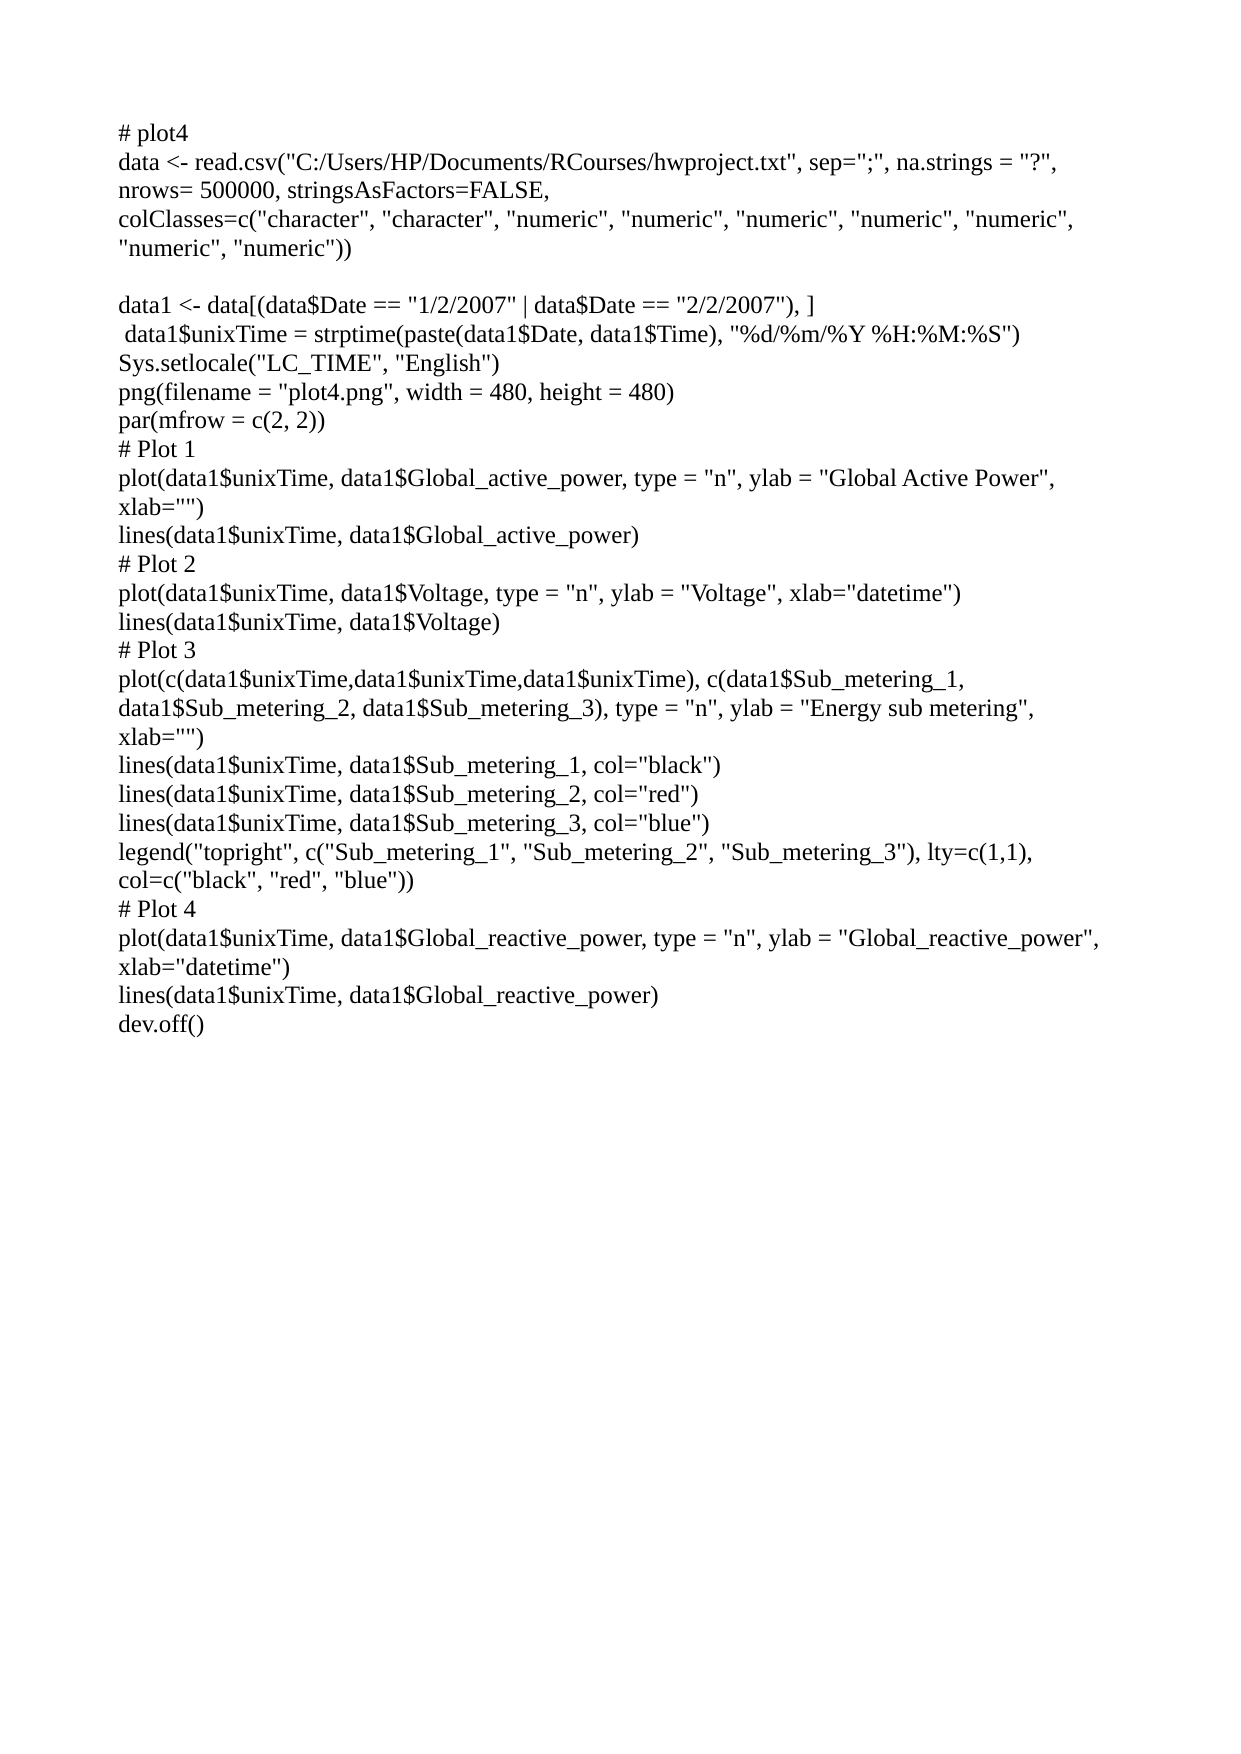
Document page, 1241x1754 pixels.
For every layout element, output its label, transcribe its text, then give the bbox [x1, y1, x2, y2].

text lines(data1$unixTime, data1$Sub_metering_1, col="black") [118, 751, 1122, 779]
text lines(data1$unixTime, data1$Sub_metering_3, col="blue") [118, 808, 1122, 837]
text data <- read.csv("C:/Users/HP/Documents/RCourses/hwproject.txt", sep=";", na.strings = "?", nrows= 500000, stringsAsFactors=FALSE, [118, 147, 1122, 204]
text plot(data1$unixTime, data1$Voltage, type = "n", ylab = "Voltage", xlab="datetime") [118, 578, 1122, 607]
text # Plot 1 [118, 434, 1122, 463]
text colClasses=c("character", "character", "numeric", "numeric", "numeric", "numeric", "numeric", "numeric", "numeric")) [118, 204, 1122, 262]
text plot(data1$unixTime, data1$Global_reactive_power, type = "n", ylab = "Global_reactive_power", xlab="datetime") [118, 923, 1122, 981]
text # plot4 [118, 118, 1122, 147]
text plot(c(data1$unixTime,data1$unixTime,data1$unixTime), c(data1$Sub_metering_1, data1$Sub_metering_2, data1$Sub_metering_3), type = "n", ylab = "Energy sub metering", xlab="") [118, 664, 1122, 751]
text lines(data1$unixTime, data1$Voltage) [118, 607, 1122, 636]
text # Plot 2 [118, 549, 1122, 578]
text # Plot 4 [118, 894, 1122, 923]
text lines(data1$unixTime, data1$Sub_metering_2, col="red") [118, 779, 1122, 808]
text lines(data1$unixTime, data1$Global_active_power) [118, 521, 1122, 549]
text data1$unixTime = strptime(paste(data1$Date, data1$Time), "%d/%m/%Y %H:%M:%S") [118, 319, 1122, 348]
text legend("topright", c("Sub_metering_1", "Sub_metering_2", "Sub_metering_3"), lty=c(1,1), col=c("black", "red", "blue")) [118, 837, 1122, 894]
text data1 <- data[(data$Date == "1/2/2007" | data$Date == "2/2/2007"), ] [118, 291, 1122, 319]
text # Plot 3 [118, 636, 1122, 664]
text Sys.setlocale("LC_TIME", "English") [118, 348, 1122, 377]
text plot(data1$unixTime, data1$Global_active_power, type = "n", ylab = "Global Active Power", xlab="") [118, 463, 1122, 521]
text png(filename = "plot4.png", width = 480, height = 480) [118, 377, 1122, 406]
text par(mfrow = c(2, 2)) [118, 406, 1122, 434]
text lines(data1$unixTime, data1$Global_reactive_power) [118, 981, 1122, 1009]
text dev.off() [118, 1009, 1122, 1038]
